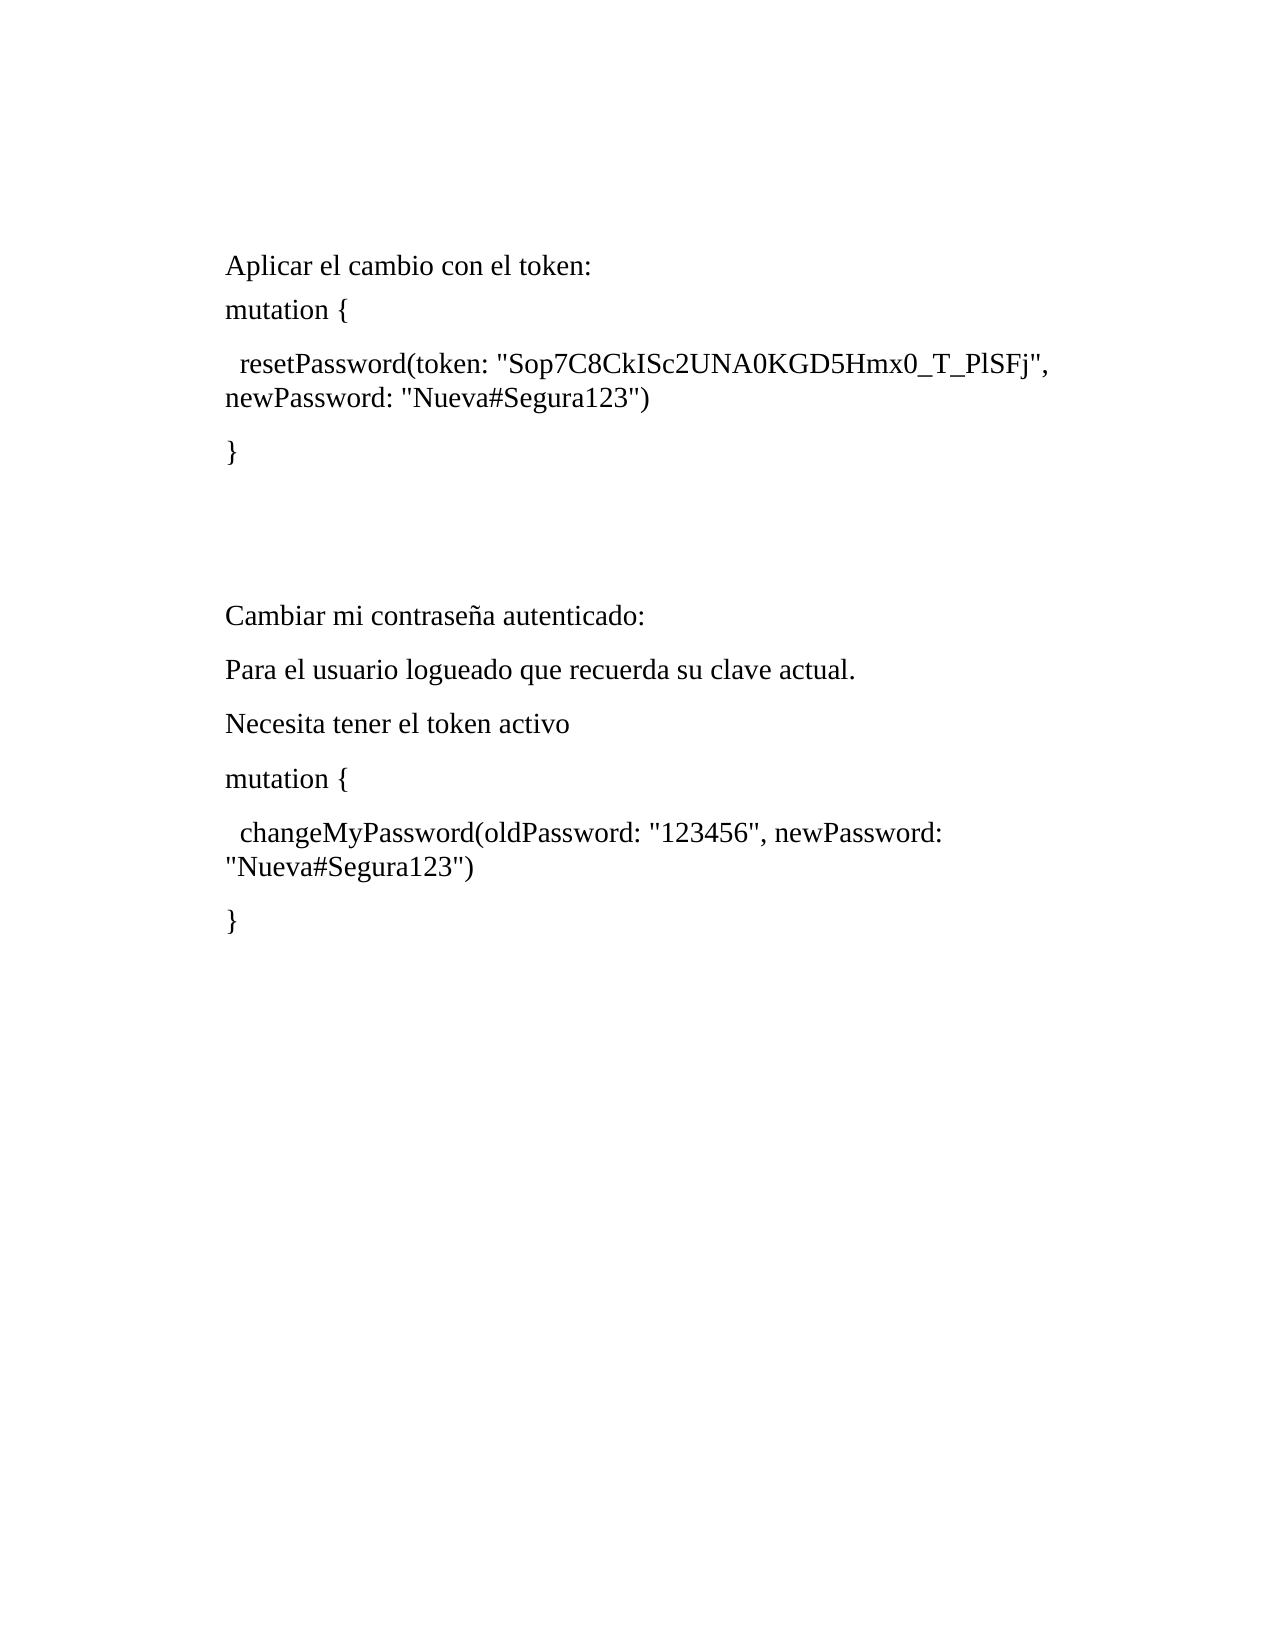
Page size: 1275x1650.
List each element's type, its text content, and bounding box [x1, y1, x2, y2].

text resetPassword(token: "Sop7C8CkISc2UNA0KGD5Hmx0_T_PlSFj", newPassword: "Nueva#Segura123") [225, 347, 1125, 414]
text Necesita tener el token activo [225, 706, 1125, 740]
text Aplicar el cambio con el token: [225, 248, 1125, 282]
text mutation { [225, 292, 1125, 326]
text changeMyPassword(oldPassword: "123456", newPassword: "Nueva#Segura123") [225, 815, 1125, 882]
text Para el usuario logueado que recuerda su clave actual. [225, 652, 1125, 686]
text mutation { [225, 761, 1125, 794]
text Cambiar mi contraseña autenticado: [225, 598, 1125, 631]
text } [225, 903, 1125, 937]
text } [225, 434, 1125, 468]
